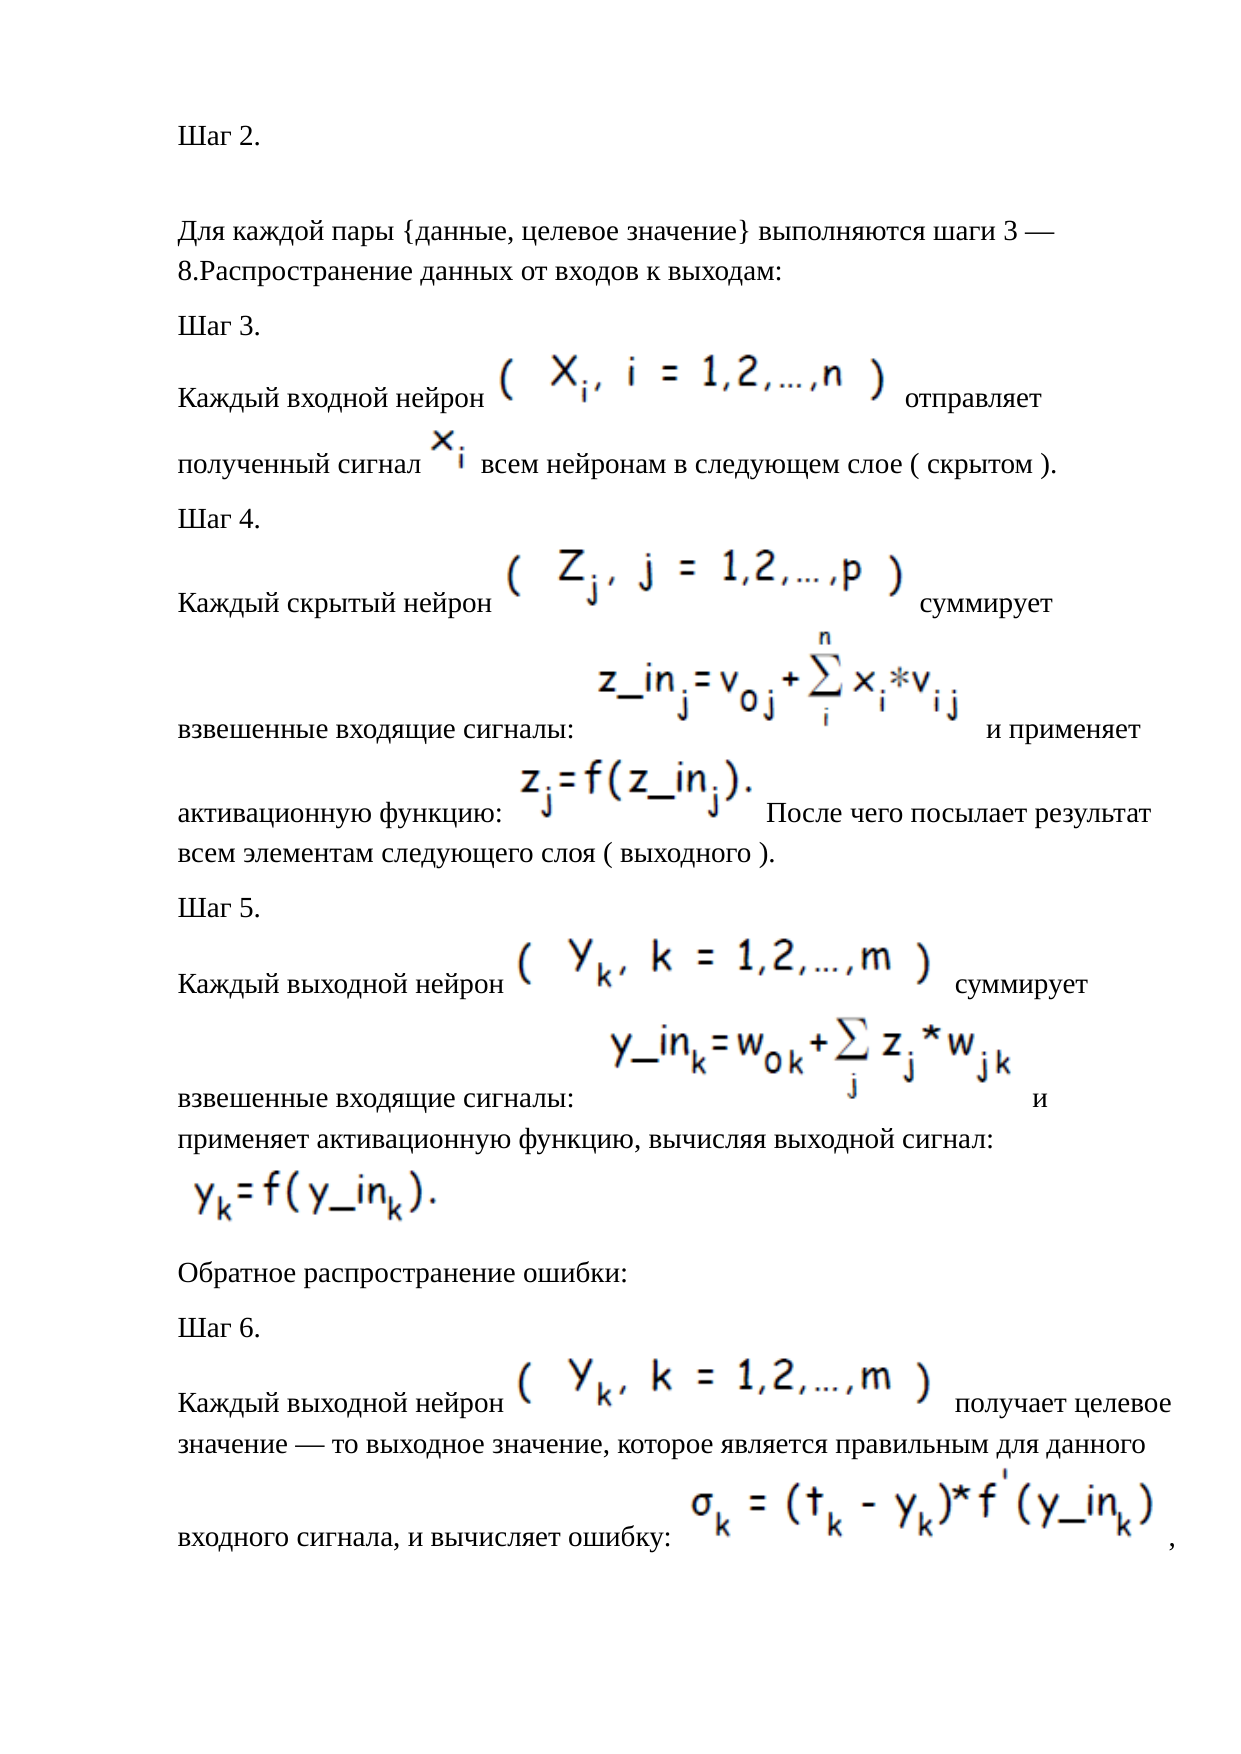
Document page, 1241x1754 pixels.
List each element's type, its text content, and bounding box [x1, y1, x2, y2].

text Шаг 5. Каждый выходной нейрон суммирует взвешенные входящие сигналы: и применяет активационную функцию, вычисляя выходной сигнал: [177, 890, 1181, 1234]
text Шаг 6. Каждый выходной нейрон получает целевое значение — то выходное значение, которое является правильным для данного входного сигнала, и вычисляет ошибку: , [177, 1310, 1181, 1553]
text Для каждой пары {данные, целевое значение} выполняются шаги 3 — 8.Распространение данных от входов к выходам: [177, 173, 1181, 287]
picture [511, 1350, 948, 1413]
text Шаг 3. Каждый входной нейрон отправляет полученный сигнал всем нейронам в следующем слое ( скрытом ). [177, 308, 1181, 480]
text Шаг 4. Каждый скрытый нейрон суммирует взвешенные входящие сигналы: и применяет активационную функцию: После чего посылает результат всем элементам следующего слоя ( выходного ). [177, 501, 1181, 869]
picture [499, 541, 912, 613]
text Шаг 2. [177, 118, 1181, 152]
picture [510, 751, 759, 823]
text Обратное распространение ошибки: [177, 1255, 1181, 1289]
picture [582, 625, 979, 739]
picture [679, 1466, 1169, 1547]
picture [428, 420, 474, 474]
picture [511, 930, 948, 994]
picture [177, 1161, 447, 1235]
picture [582, 1006, 1025, 1108]
picture [491, 348, 898, 408]
